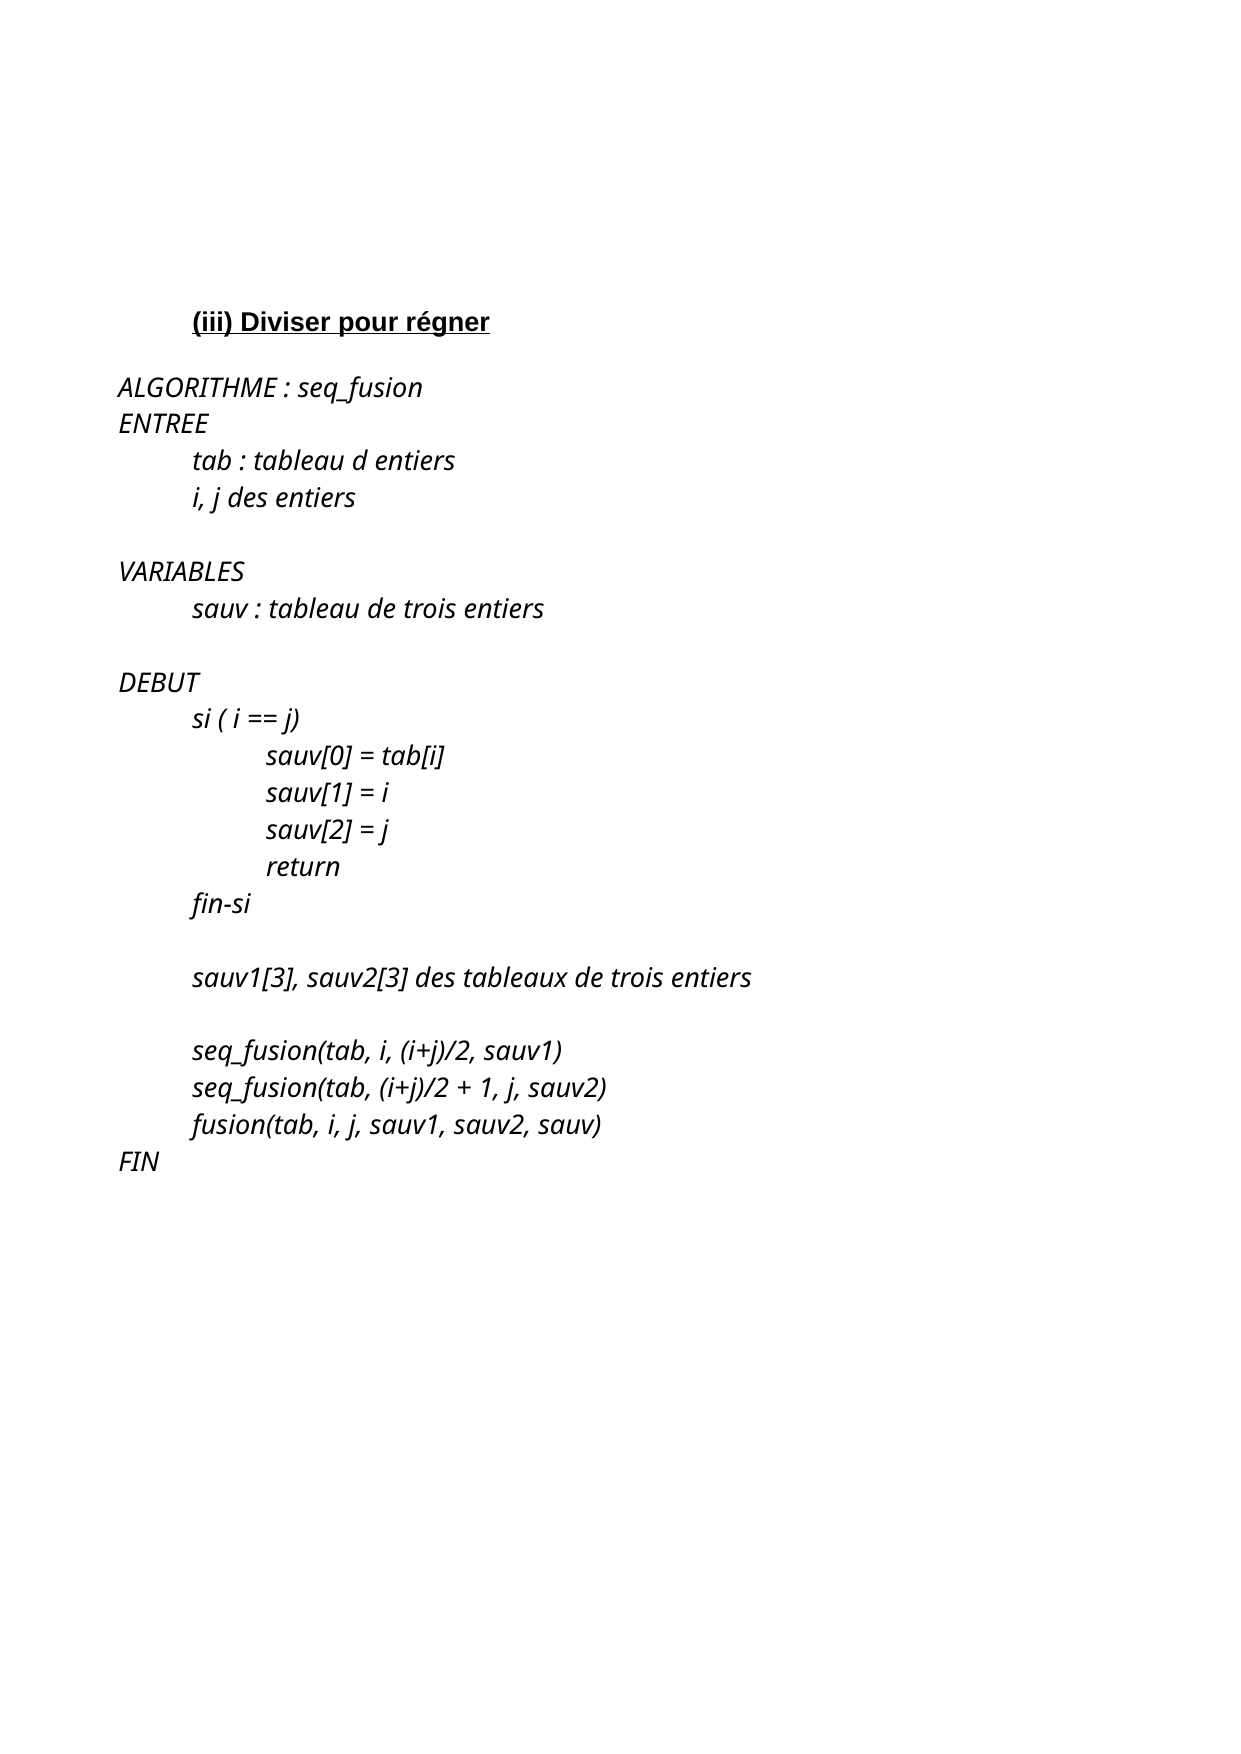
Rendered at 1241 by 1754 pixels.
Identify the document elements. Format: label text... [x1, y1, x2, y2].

text fusion(tab, i, j, sauv1, sauv2, sauv) [118, 1106, 1122, 1142]
text ENTREE [118, 405, 1122, 442]
text FIN [118, 1142, 1122, 1179]
text DEBUT [118, 663, 1122, 700]
text sauv[2] = j [118, 811, 1122, 847]
text (iii) Diviser pour régner [118, 306, 1122, 337]
text fin-si [118, 884, 1122, 921]
text return [118, 847, 1122, 884]
text tab : tableau d entiers [118, 442, 1122, 479]
text si ( i == j) [118, 700, 1122, 737]
text seq_fusion(tab, (i+j)/2 + 1, j, sauv2) [118, 1069, 1122, 1106]
text sauv : tableau de trois entiers [118, 589, 1122, 626]
text sauv1[3], sauv2[3] des tableaux de trois entiers [118, 958, 1122, 995]
text sauv[1] = i [118, 774, 1122, 811]
text sauv[0] = tab[i] [118, 737, 1122, 774]
text VARIABLES [118, 552, 1122, 589]
text ALGORITHME : seq_fusion [118, 368, 1122, 405]
text i, j des entiers [118, 479, 1122, 516]
text seq_fusion(tab, i, (i+j)/2, sauv1) [118, 1032, 1122, 1069]
